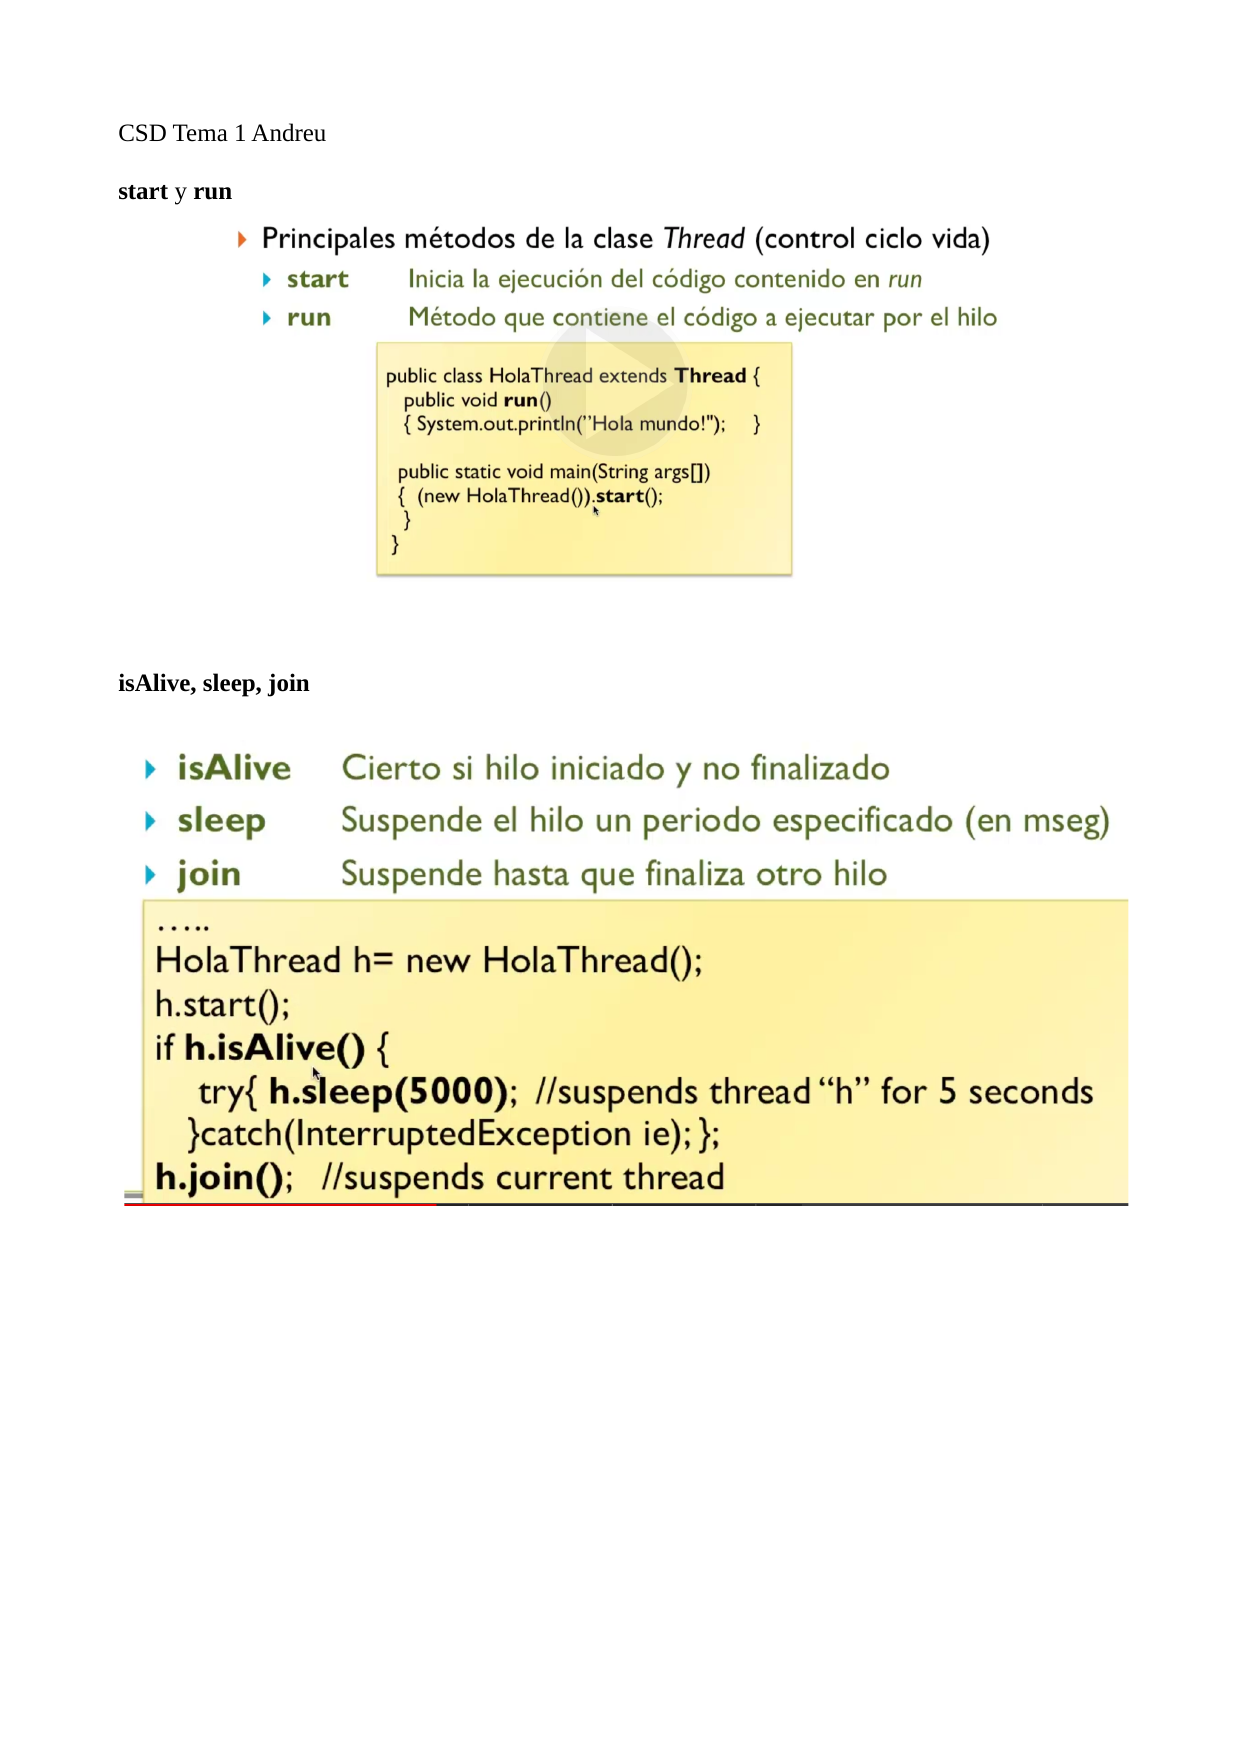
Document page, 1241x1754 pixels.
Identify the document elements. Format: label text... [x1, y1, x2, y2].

picture [124, 740, 1129, 1206]
text start y run [118, 176, 1122, 205]
picture [234, 220, 1006, 582]
text isAlive, sleep, join [118, 668, 1122, 697]
